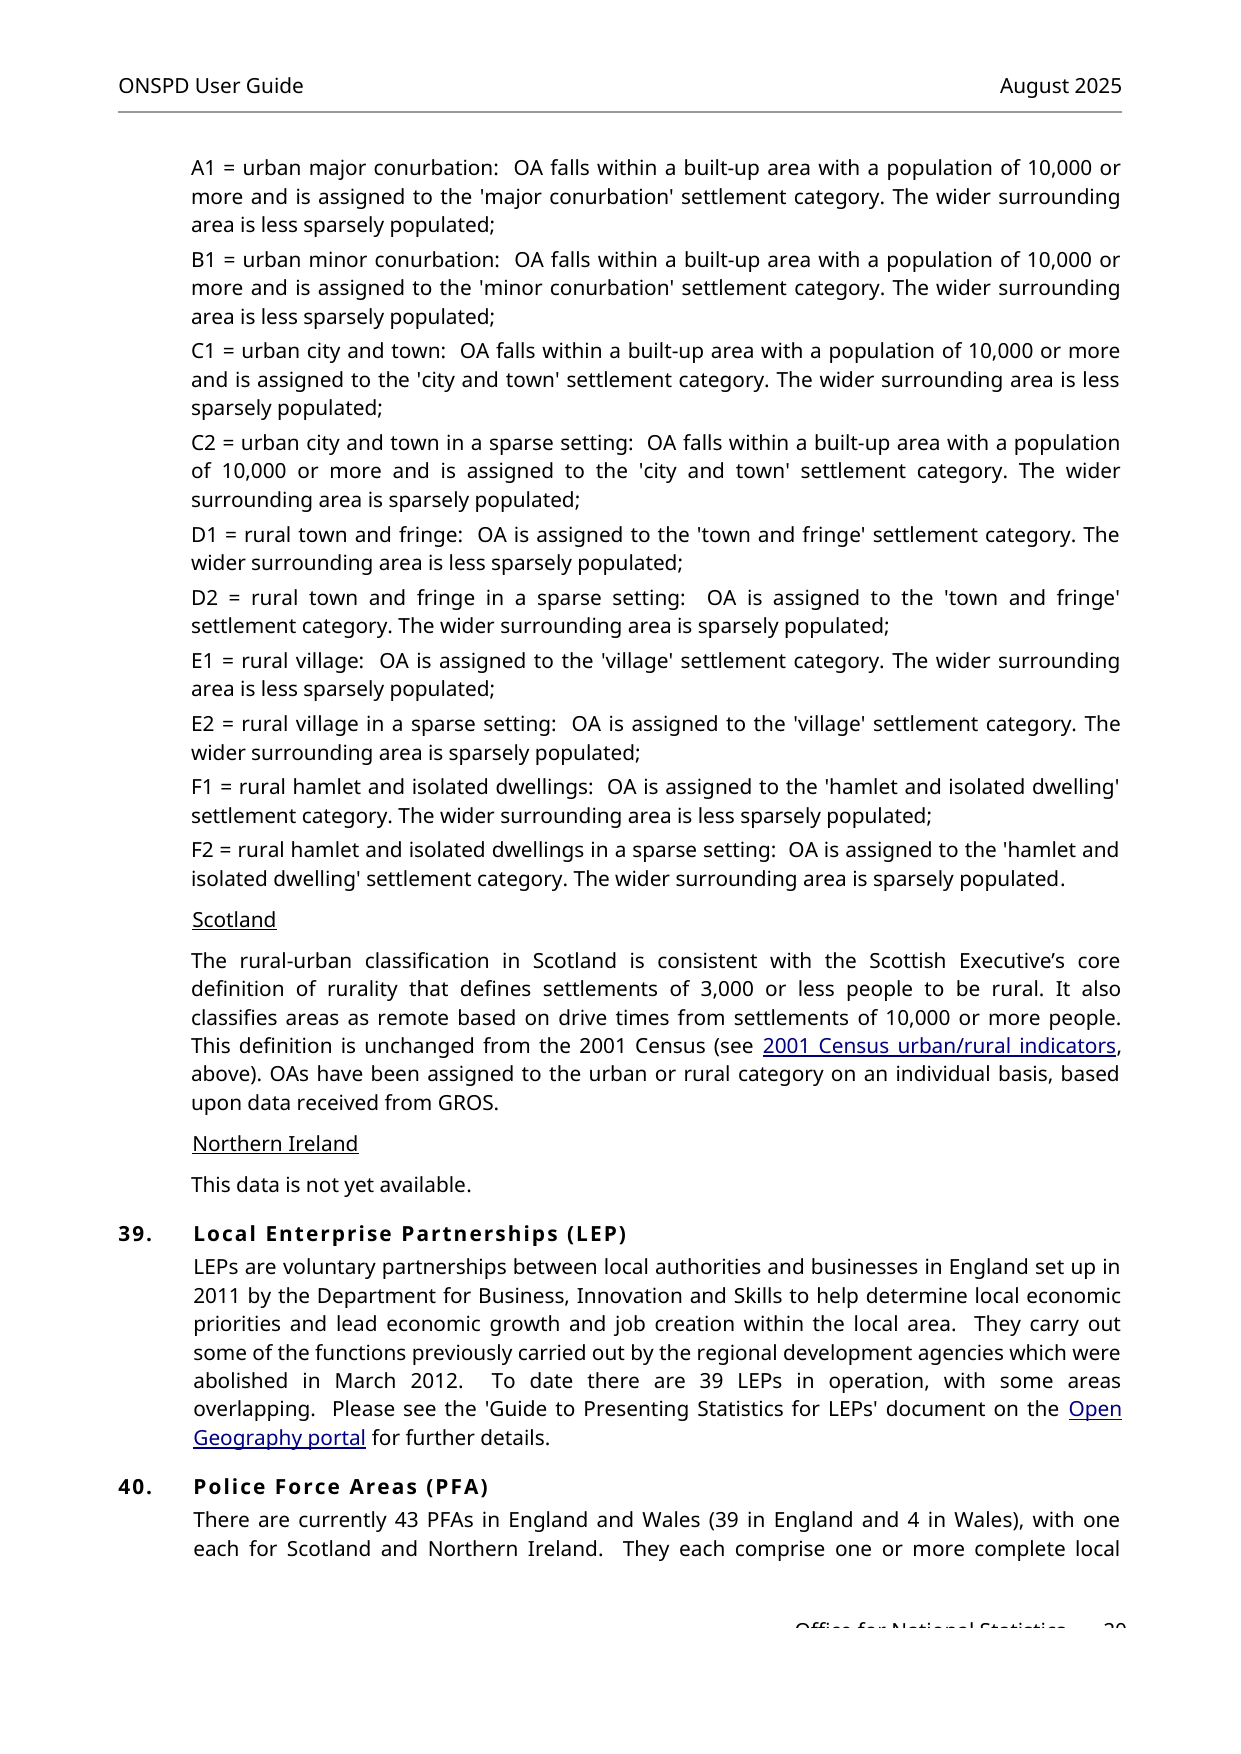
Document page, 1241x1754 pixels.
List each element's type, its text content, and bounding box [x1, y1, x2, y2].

text F1 = rural hamlet and isolated dwellings: OA is assigned to the 'hamlet and isolated dwelling' settlement category. The wider surrounding area is less sparsely populated; [191, 772, 1122, 829]
text B1 = urban minor conurbation: OA falls within a built-up area with a population of 10,000 or more and is assigned to the 'minor conurbation' settlement category. The wider surrounding area is less sparsely populated; [191, 245, 1122, 330]
text LEPs are voluntary partnerships between local authorities and businesses in England set up in 2011 by the Department for Business, Innovation and Skills to help determine local economic priorities and lead economic growth and job creation within the local area. They carry out some of the functions previously carried out by the regional development agencies which were abolished in March 2012. To date there are 39 LEPs in operation, with some areas overlapping. Please see the 'Guide to Presenting Statistics for LEPs' document on the Open Geography portal for further details. [193, 1252, 1122, 1451]
text This data is not yet available. [191, 1170, 1122, 1198]
text C1 = urban city and town: OA falls within a built-up area with a population of 10,000 or more and is assigned to the 'city and town' settlement category. The wider surrounding area is less sparsely populated; [191, 337, 1122, 422]
text Northern Ireland [192, 1129, 1122, 1157]
text The rural-urban classification in Scotland is consistent with the Scottish Executive’s core definition of rurality that defines settlements of 3,000 or less people to be rural. It also classifies areas as remote based on drive times from settlements of 10,000 or more people. This definition is unchanged from the 2001 Census (see 2001 Census urban/rural indicators, above). OAs have been assigned to the urban or rural category on an individual basis, based upon data received from GROS. [191, 946, 1122, 1116]
text D2 = rural town and fringe in a sparse setting: OA is assigned to the 'town and fringe' settlement category. The wider surrounding area is sparsely populated; [191, 583, 1122, 640]
subtitle 40. Police Force Areas (PFA) [118, 1476, 1122, 1499]
text There are currently 43 PFAs in England and Wales (39 in England and 4 in Wales), with one each for Scotland and Northern Ireland. They each comprise one or more complete local [193, 1506, 1122, 1562]
text C2 = urban city and town in a sparse setting: OA falls within a built-up area with a population of 10,000 or more and is assigned to the 'city and town' settlement category. The wider surrounding area is sparsely populated; [191, 428, 1122, 513]
text E1 = rural village: OA is assigned to the 'village' settlement category. The wider surrounding area is less sparsely populated; [191, 646, 1122, 703]
text E2 = rural village in a sparse setting: OA is assigned to the 'village' settlement category. The wider surrounding area is sparsely populated; [191, 709, 1122, 766]
subtitle 39. Local Enterprise Partnerships (LEP) [118, 1223, 1122, 1246]
text Scotland [192, 905, 1122, 933]
text F2 = rural hamlet and isolated dwellings in a sparse setting: OA is assigned to the 'hamlet and isolated dwelling' settlement category. The wider surrounding area is sparsely populated. [191, 835, 1122, 892]
text A1 = urban major conurbation: OA falls within a built-up area with a population of 10,000 or more and is assigned to the 'major conurbation' settlement category. The wider surrounding area is less sparsely populated; [191, 153, 1122, 239]
text D1 = rural town and fringe: OA is assigned to the 'town and fringe' settlement category. The wider surrounding area is less sparsely populated; [191, 520, 1122, 577]
